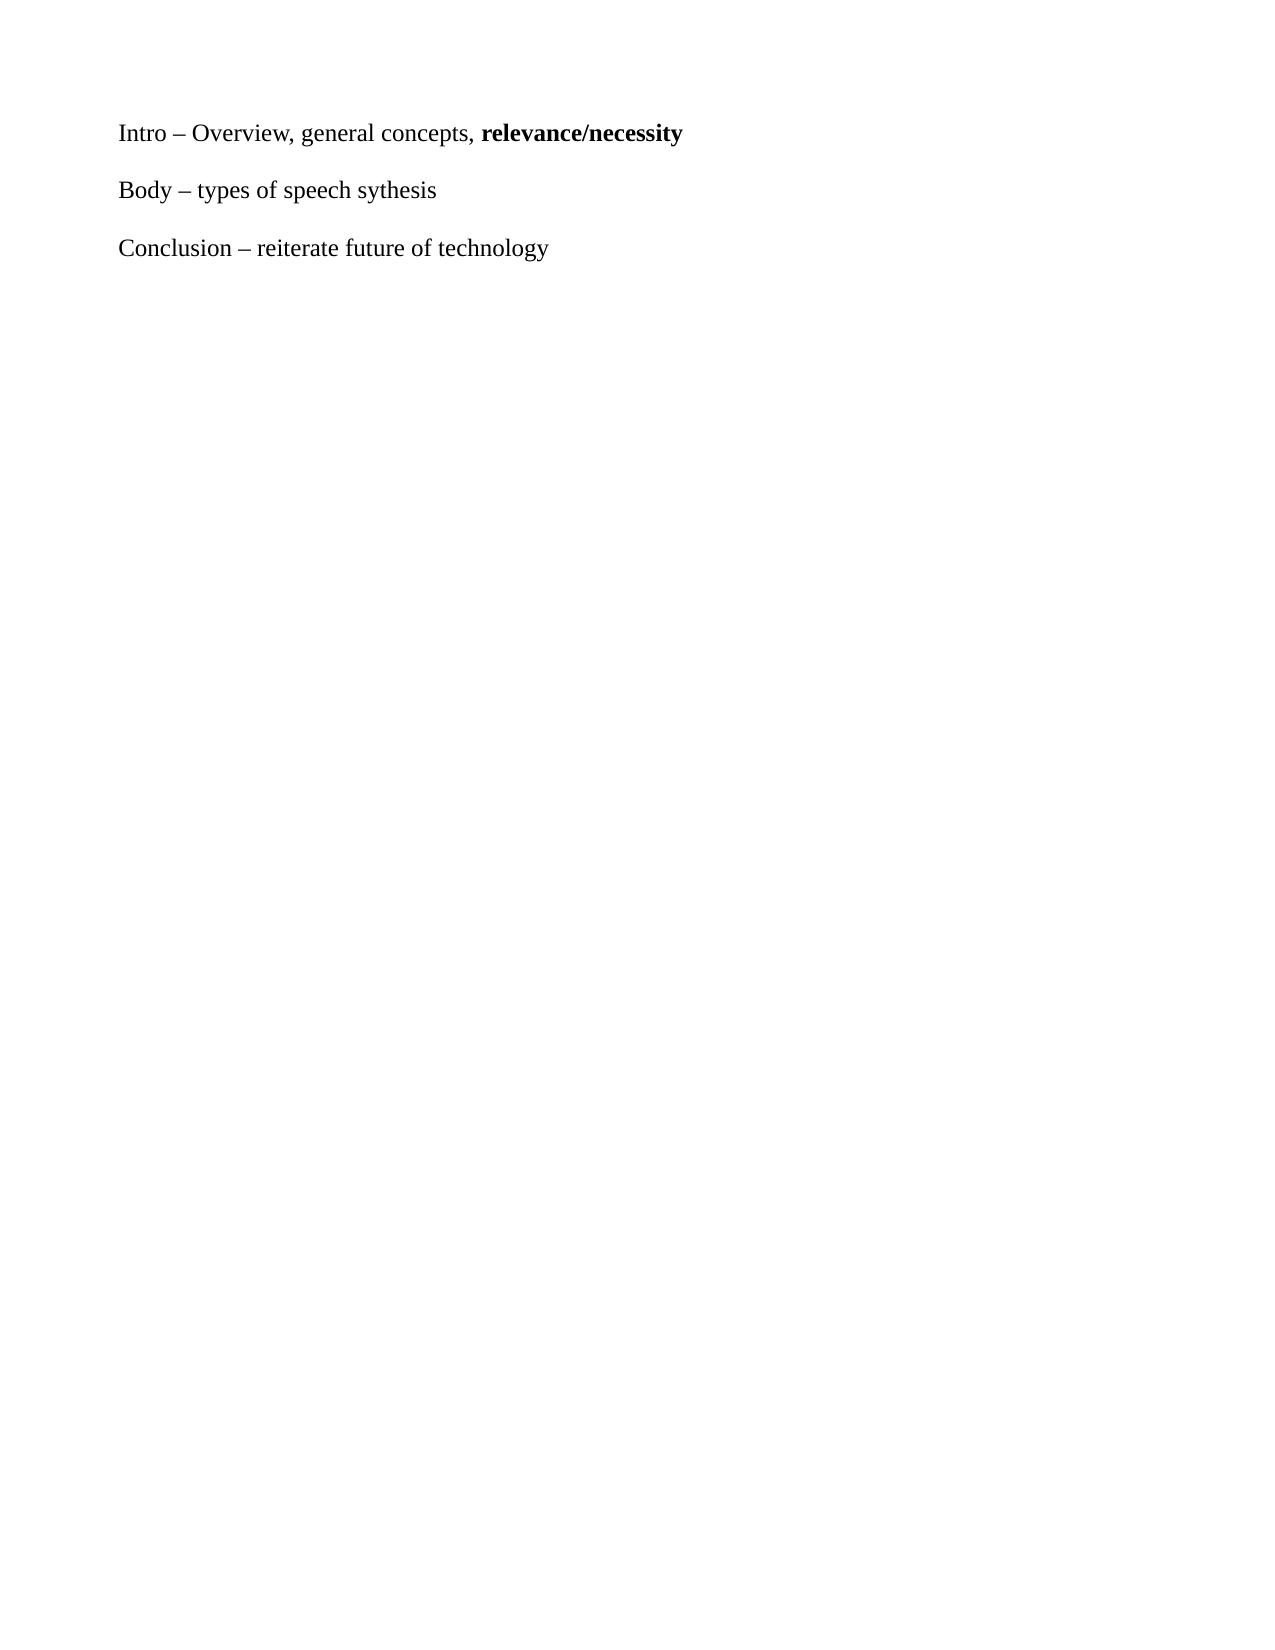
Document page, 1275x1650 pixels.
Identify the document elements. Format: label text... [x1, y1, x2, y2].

text Conclusion – reiterate future of technology [118, 233, 1157, 262]
text Intro – Overview, general concepts, relevance/necessity [118, 118, 1157, 147]
text Body – types of speech sythesis [118, 176, 1157, 204]
